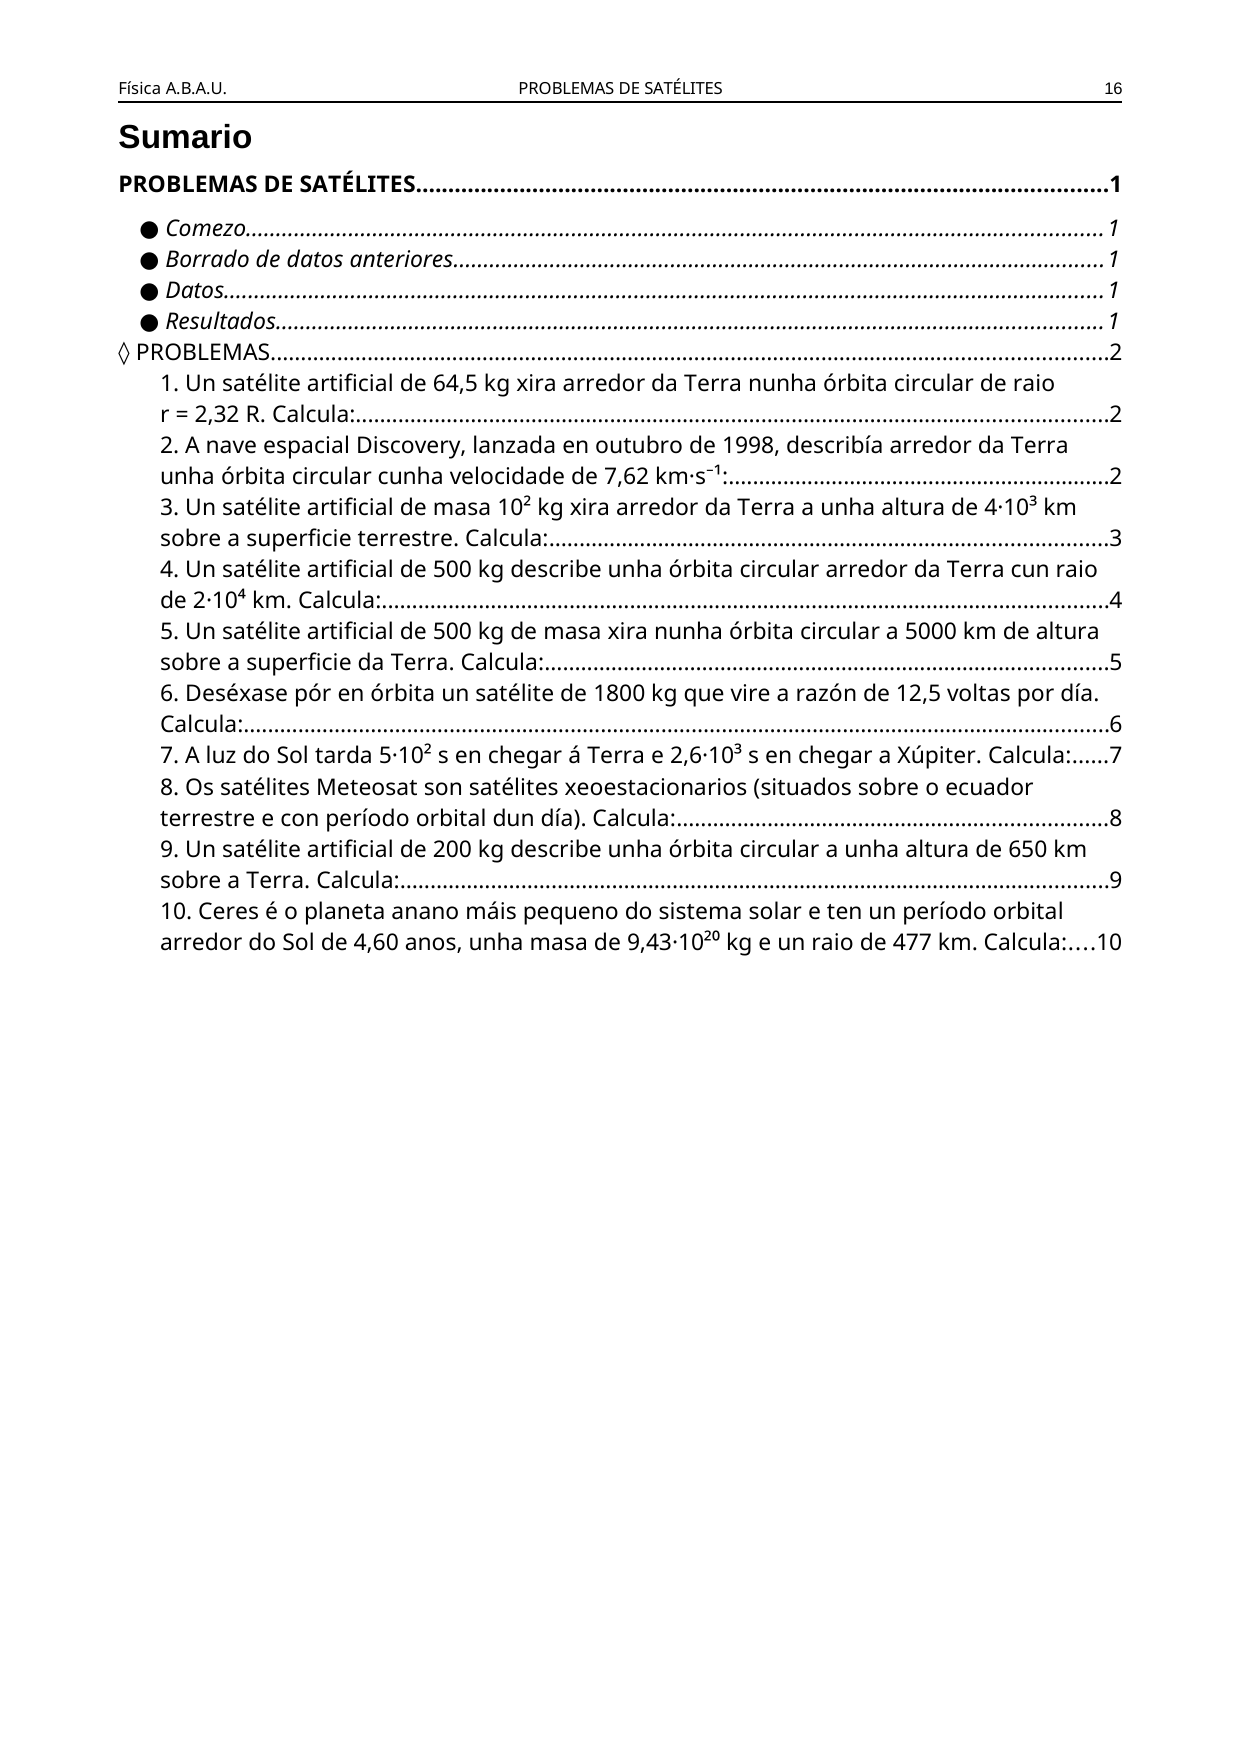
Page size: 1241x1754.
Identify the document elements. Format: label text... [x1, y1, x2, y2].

text 5. Un satélite artificial de 500 kg de masa xira nunha órbita circular a 5000 km de altura sobre a superficie da Terra. Calcula: 5 [160, 615, 1122, 677]
text 1. Un satélite artificial de 64,5 kg xira arredor da Terra nunha órbita circular de raio r = 2,32 R. Calcula: 2 [160, 367, 1122, 429]
text 10. Ceres é o planeta anano máis pequeno do sistema solar e ten un período orbital arredor do Sol de 4,60 anos, unha masa de 9,43·10²⁰ kg e un raio de 477 km. Calcula: 10 [160, 894, 1122, 957]
text 4. Un satélite artificial de 500 kg describe unha órbita circular arredor da Terra cun raio de 2·10⁴ km. Calcula: 4 [160, 553, 1122, 615]
text PROBLEMAS DE SATÉLITES 1 [118, 168, 1122, 199]
text ◊ PROBLEMAS 2 [118, 336, 1122, 367]
text 7. A luz do Sol tarda 5·10² s en chegar á Terra e 2,6·10³ s en chegar a Xúpiter. Calcula: 7 [160, 739, 1122, 770]
text ● Resultados 1 [139, 305, 1122, 336]
subtitle Sumario [118, 118, 1122, 156]
text 8. Os satélites Meteosat son satélites xeoestacionarios (situados sobre o ecuador terrestre e con período orbital dun día). Calcula: 8 [160, 770, 1122, 832]
text 9. Un satélite artificial de 200 kg describe unha órbita circular a unha altura de 650 km sobre a Terra. Calcula: 9 [160, 832, 1122, 894]
text ● Datos 1 [139, 274, 1122, 305]
text 3. Un satélite artificial de masa 10² kg xira arredor da Terra a unha altura de 4·10³ km sobre a superficie terrestre. Calcula: 3 [160, 491, 1122, 553]
text ● Borrado de datos anteriores 1 [139, 243, 1122, 274]
text 6. Deséxase pór en órbita un satélite de 1800 kg que vire a razón de 12,5 voltas por día. Calcula: 6 [160, 677, 1122, 739]
text 2. A nave espacial Discovery, lanzada en outubro de 1998, describía arredor da Terra unha órbita circular cunha velocidade de 7,62 km·s⁻¹: 2 [160, 429, 1122, 491]
text ● Comezo 1 [139, 212, 1122, 243]
